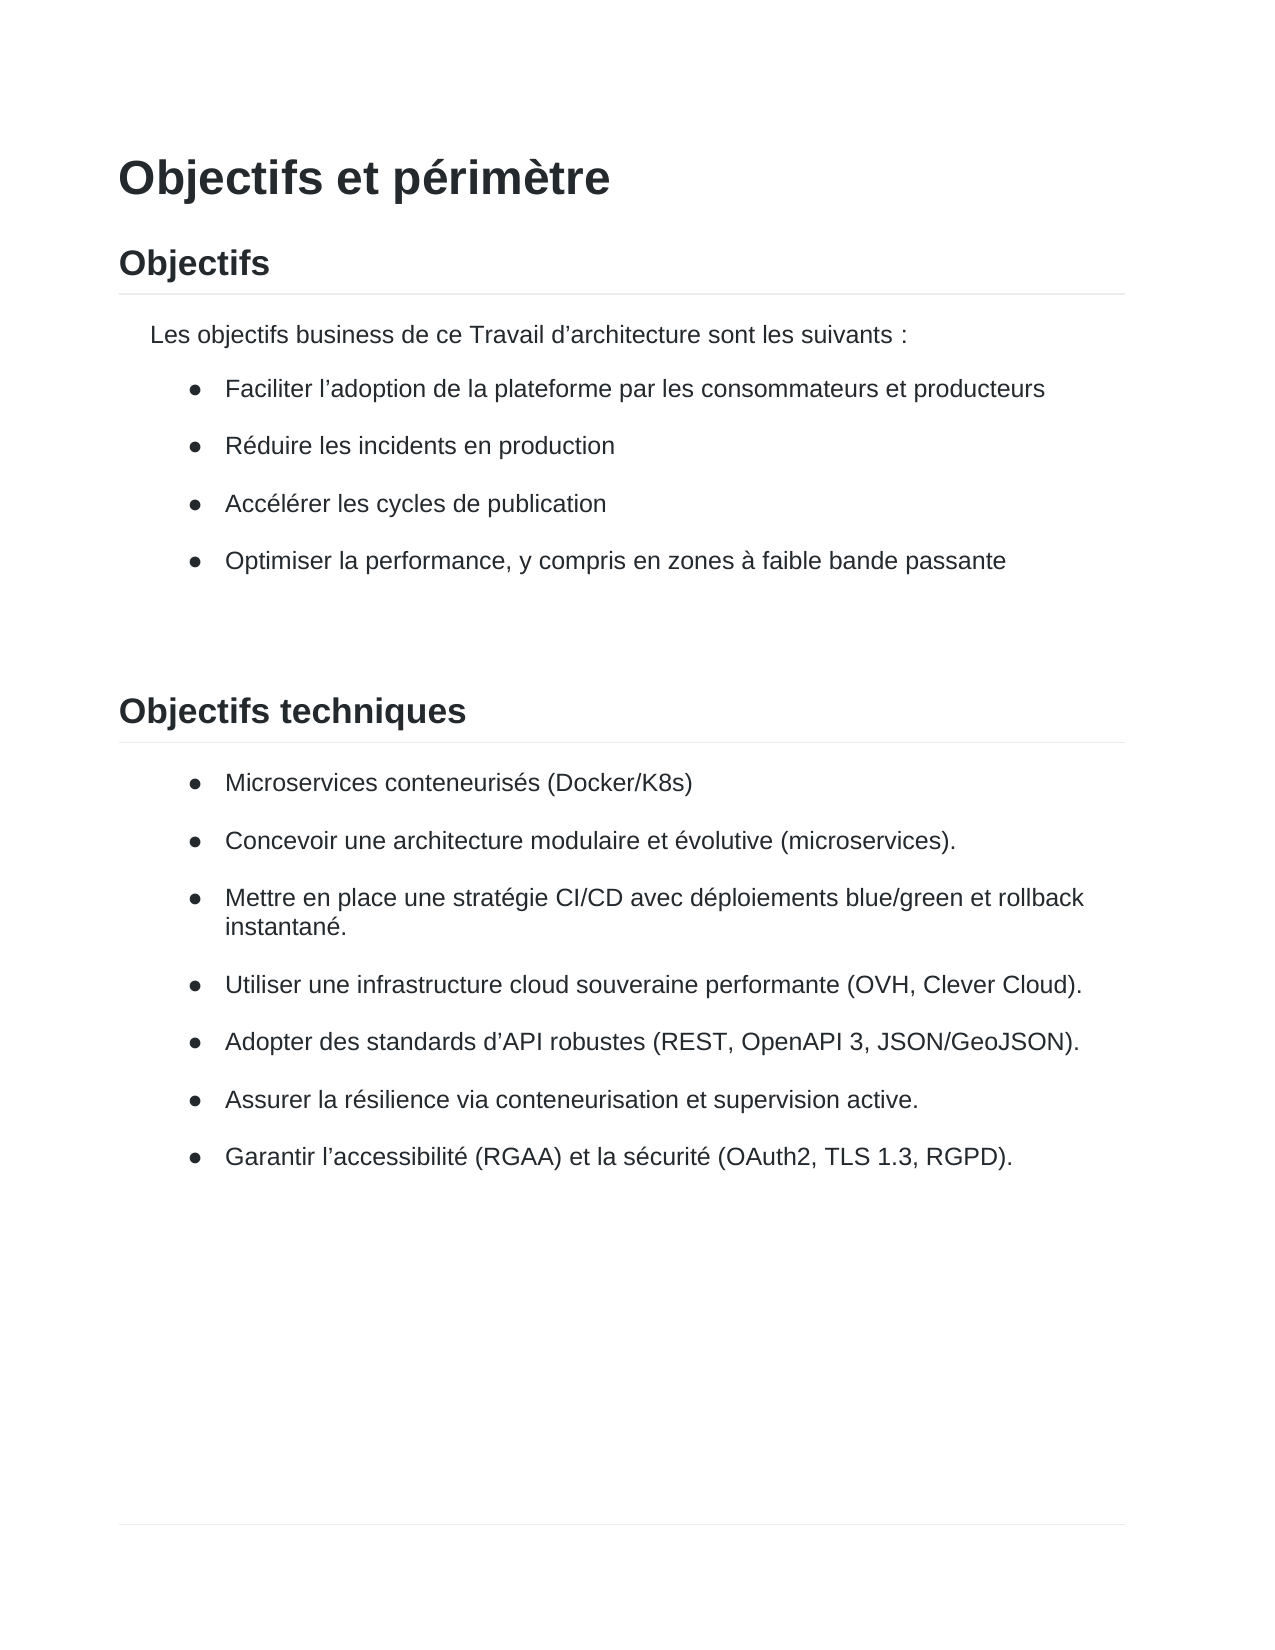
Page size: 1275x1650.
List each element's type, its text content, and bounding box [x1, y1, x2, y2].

list Concevoir une architecture modulaire et évolutive (microservices). [187, 826, 1125, 883]
list Garantir l’accessibilité (RGAA) et la sécurité (OAuth2, TLS 1.3, RGPD). [187, 1142, 1125, 1171]
list Adopter des standards d’API robustes (REST, OpenAPI 3, JSON/GeoJSON). [187, 1027, 1125, 1085]
subtitle Objectifs [119, 242, 1125, 293]
list Faciliter l’adoption de la plateforme par les consommateurs et producteurs [187, 374, 1125, 431]
list Microservices conteneurisés (Docker/K8s) [187, 768, 1125, 826]
text Les objectifs business de ce Travail d’architecture sont les suivants : [150, 320, 1125, 349]
list Mettre en place une stratégie CI/CD avec déploiements blue/green et rollback instantané. [187, 883, 1125, 970]
subtitle Objectifs et périmètre [119, 150, 1125, 205]
subtitle Objectifs techniques [119, 691, 1125, 742]
list Optimiser la performance, y compris en zones à faible bande passante [187, 546, 1125, 575]
list Assurer la résilience via conteneurisation et supervision active. [187, 1085, 1125, 1142]
list Utiliser une infrastructure cloud souveraine performante (OVH, Clever Cloud). [187, 970, 1125, 1027]
list Réduire les incidents en production [187, 431, 1125, 489]
list Accélérer les cycles de publication [187, 489, 1125, 546]
